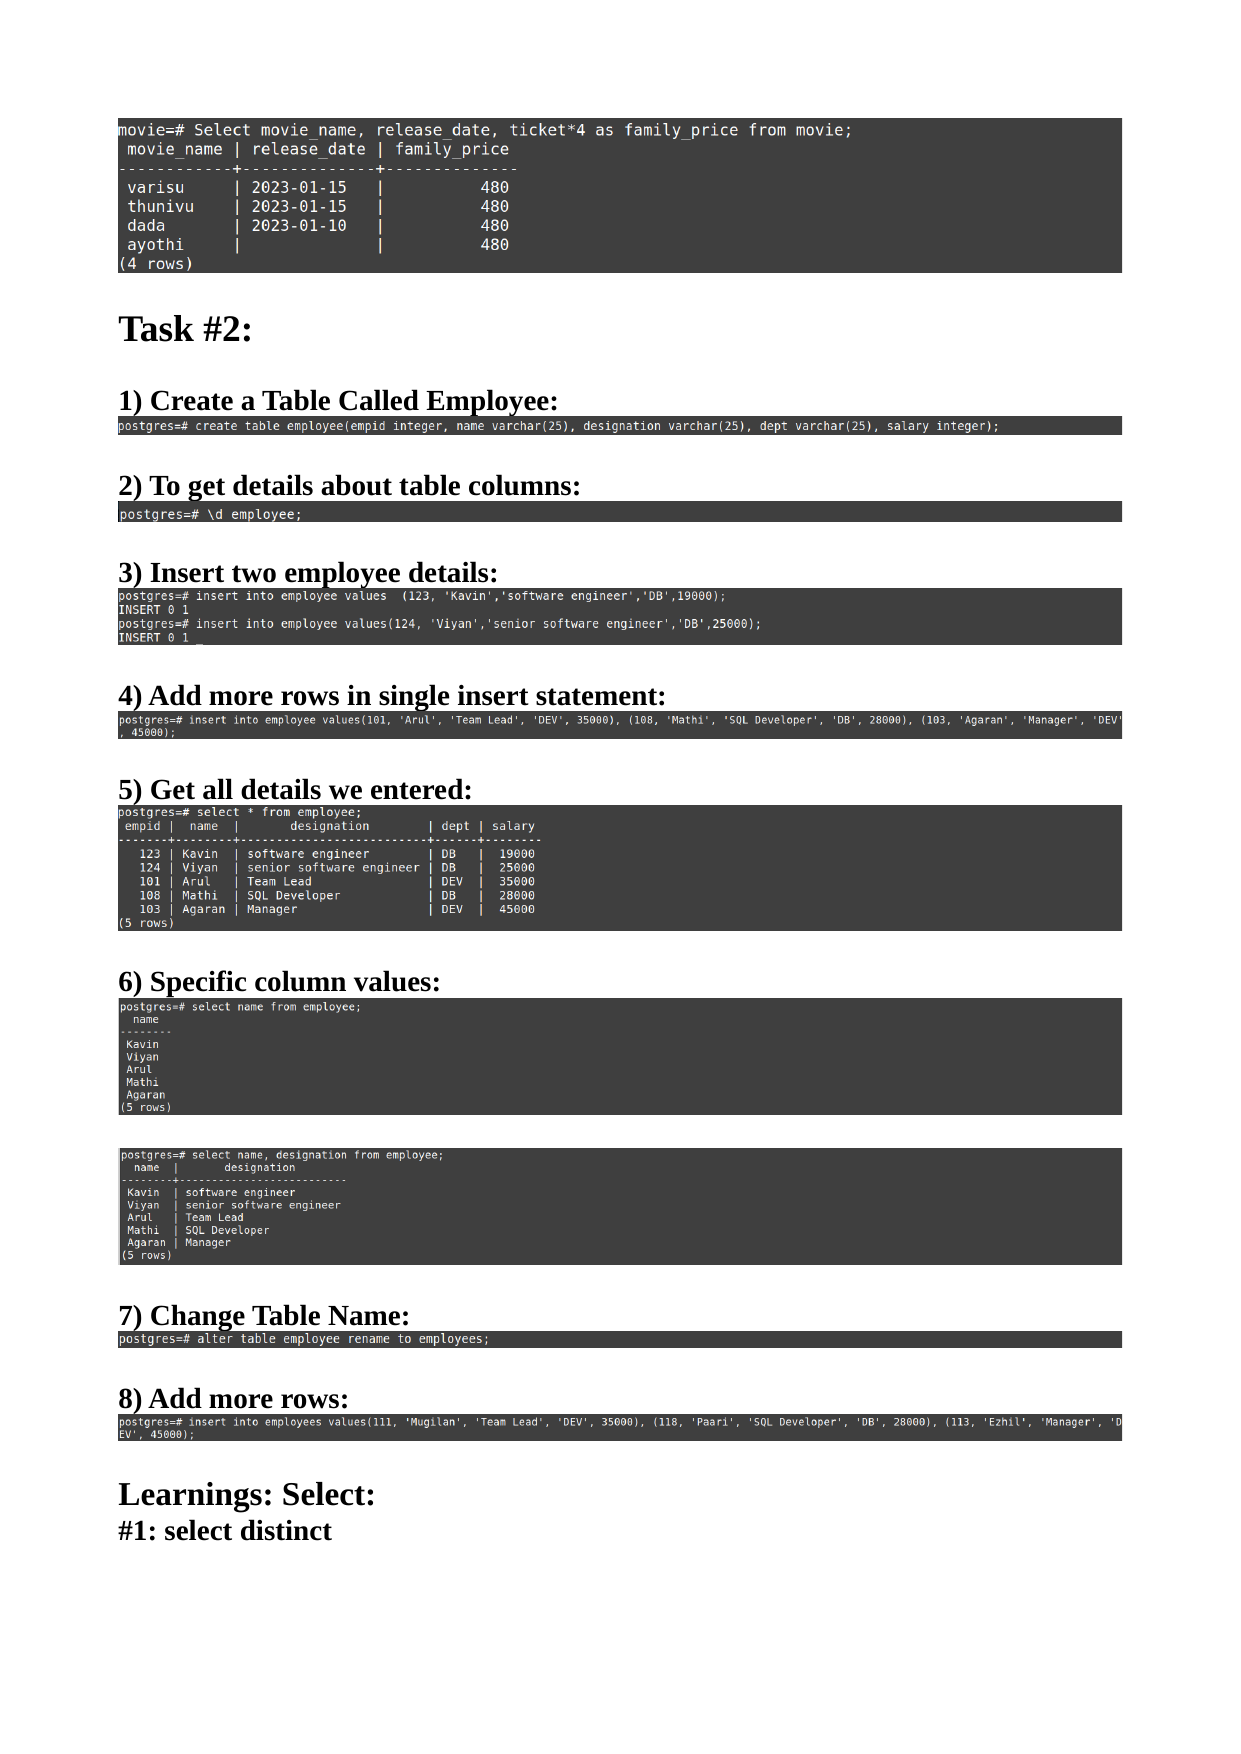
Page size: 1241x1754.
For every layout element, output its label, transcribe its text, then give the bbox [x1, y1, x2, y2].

picture [118, 711, 1123, 739]
picture [118, 1331, 1123, 1348]
picture [118, 998, 1123, 1115]
text 1) Create a Table Called Employee: [118, 383, 1122, 416]
text 2) To get details about table columns: [118, 468, 1122, 501]
text 3) Insert two employee details: [118, 555, 1122, 588]
text 6) Specific column values: [118, 964, 1122, 998]
picture [118, 805, 1123, 931]
text 5) Get all details we entered: [118, 772, 1122, 805]
text #1: select distinct [118, 1513, 1122, 1546]
picture [118, 1148, 1123, 1265]
picture [118, 118, 1123, 273]
text 4) Add more rows in single insert statement: [118, 678, 1122, 711]
text Learnings: Select: [118, 1474, 1122, 1513]
text 7) Change Table Name: [118, 1298, 1122, 1331]
picture [118, 588, 1123, 645]
picture [118, 501, 1123, 522]
text 8) Add more rows: [118, 1381, 1122, 1414]
text Task #2: [118, 306, 1122, 349]
picture [118, 1414, 1123, 1441]
picture [118, 416, 1123, 435]
